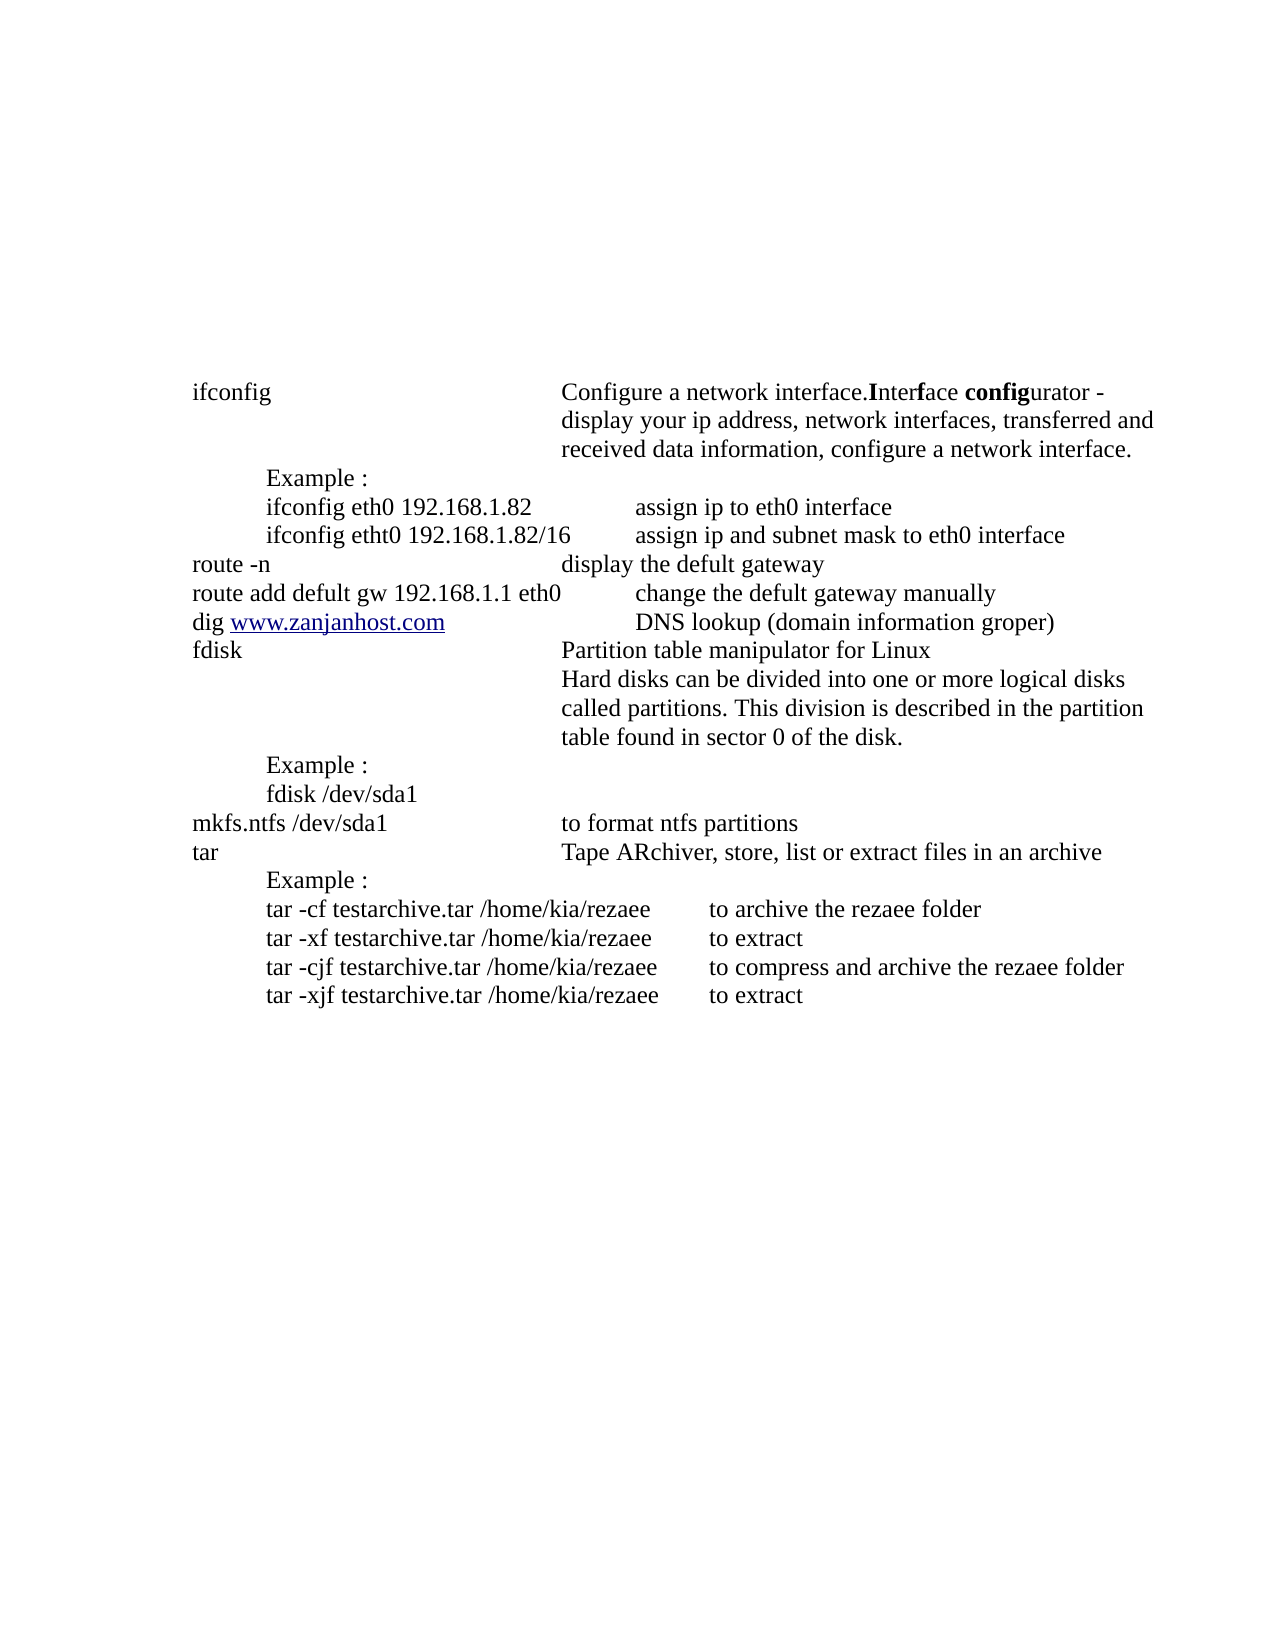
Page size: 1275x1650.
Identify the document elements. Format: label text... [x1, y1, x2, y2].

text Example : [192, 751, 1157, 779]
text route add defult gw 192.168.1.1 eth0 change the defult gateway manually [192, 578, 1157, 607]
text fdisk Partition table manipulator for Linux [192, 636, 1157, 664]
text tar Tape ARchiver, store, list or extract files in an archive [192, 837, 1157, 866]
text Example : [192, 866, 1157, 894]
text Example : [192, 463, 1157, 492]
text ifconfig etht0 192.168.1.82/16 assign ip and subnet mask to eth0 interface [192, 521, 1157, 549]
text ifconfig Configure a network interface.Interface configurator - display your ip address, network interfaces, transferred and received data information, configure a network interface. [192, 377, 1157, 463]
text mkfs.ntfs /dev/sda1 to format ntfs partitions [192, 808, 1157, 837]
text tar -xf testarchive.tar /home/kia/rezaee to extract [192, 923, 1157, 952]
text fdisk /dev/sda1 [192, 779, 1157, 808]
text Hard disks can be divided into one or more logical disks called partitions. This division is described in the partition table found in sector 0 of the disk. [192, 664, 1157, 751]
text tar -cf testarchive.tar /home/kia/rezaee to archive the rezaee folder [192, 894, 1157, 923]
text route -n display the defult gateway [192, 549, 1157, 578]
text ifconfig eth0 192.168.1.82 assign ip to eth0 interface [192, 492, 1157, 521]
text dig www.zanjanhost.com DNS lookup (domain information groper) [192, 607, 1157, 636]
text tar -xjf testarchive.tar /home/kia/rezaee to extract [192, 981, 1157, 1009]
text tar -cjf testarchive.tar /home/kia/rezaee to compress and archive the rezaee folder [192, 952, 1157, 981]
